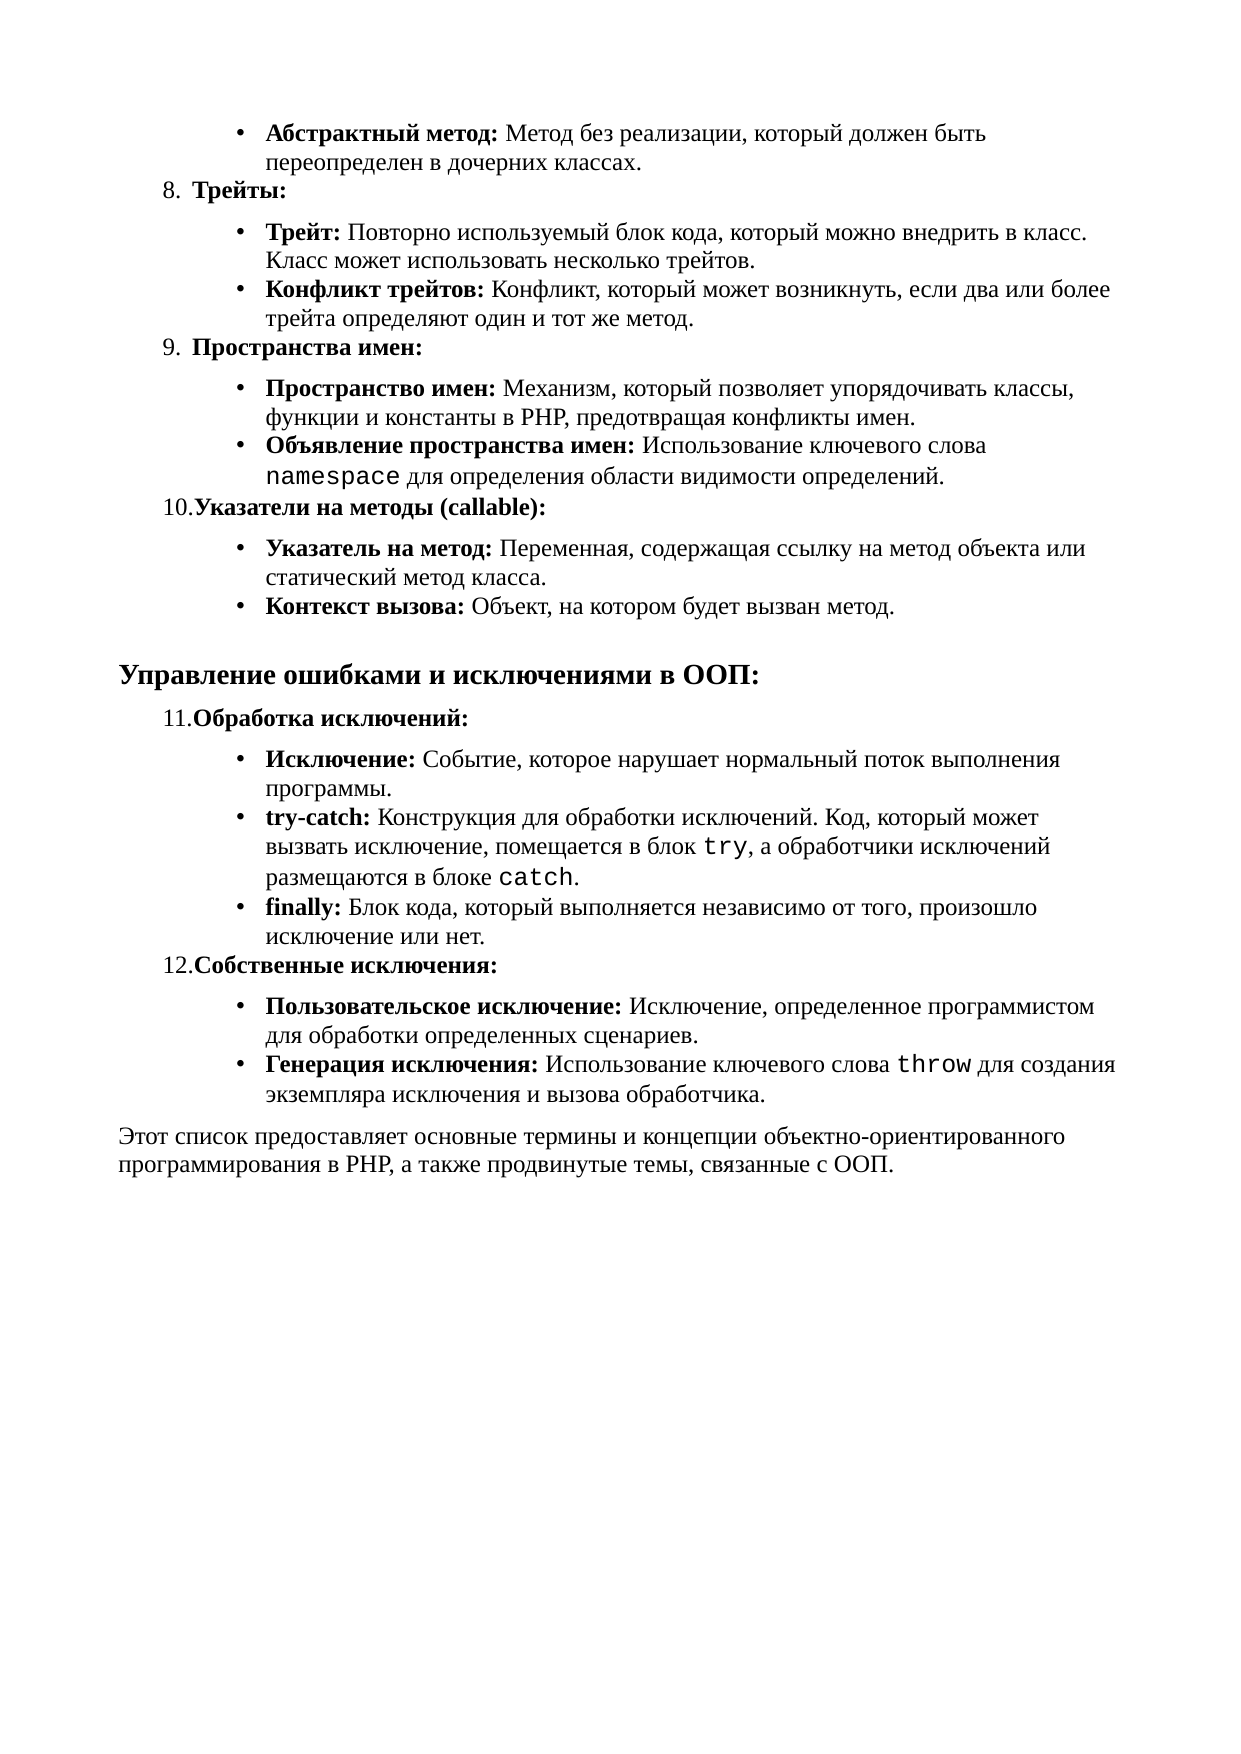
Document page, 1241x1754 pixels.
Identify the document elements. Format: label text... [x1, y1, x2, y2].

subtitle Управление ошибками и исключениями в ООП: [118, 657, 1122, 691]
list Исключение: Событие, которое нарушает нормальный поток выполнения программы. [236, 744, 1122, 802]
list Генерация исключения: Использование ключевого слова throw для создания экземпляра исключения и вызова обработчика. [236, 1049, 1122, 1108]
list Пользовательское исключение: Исключение, определенное программистом для обработки определенных сценариев. [236, 991, 1122, 1049]
list Обработка исключений: [162, 703, 1122, 732]
list Указатель на метод: Переменная, содержащая ссылку на метод объекта или статический метод класса. [236, 533, 1122, 591]
list Конфликт трейтов: Конфликт, который может возникнуть, если два или более трейта определяют один и тот же метод. [236, 274, 1122, 332]
list Объявление пространства имен: Использование ключевого слова namespace для определения области видимости определений. [236, 431, 1122, 492]
list Пространства имен: [162, 332, 1122, 361]
list Контекст вызова: Объект, на котором будет вызван метод. [236, 591, 1122, 620]
list Пространство имен: Механизм, который позволяет упорядочивать классы, функции и константы в PHP, предотвращая конфликты имен. [236, 373, 1122, 431]
list Трейт: Повторно используемый блок кода, который можно внедрить в класс. Класс может использовать несколько трейтов. [236, 217, 1122, 274]
list Абстрактный метод: Метод без реализации, который должен быть переопределен в дочерних классах. [236, 118, 1122, 176]
list try-catch: Конструкция для обработки исключений. Код, который может вызвать исключение, помещается в блок try, а обработчики исключений размещаются в блоке catch. [236, 802, 1122, 892]
text Этот список предоставляет основные термины и концепции объектно-ориентированного программирования в PHP, а также продвинутые темы, связанные с ООП. [118, 1121, 1122, 1178]
list Собственные исключения: [162, 950, 1122, 979]
list finally: Блок кода, который выполняется независимо от того, произошло исключение или нет. [236, 892, 1122, 950]
list Указатели на методы (callable): [162, 492, 1122, 521]
list Трейты: [162, 176, 1122, 204]
